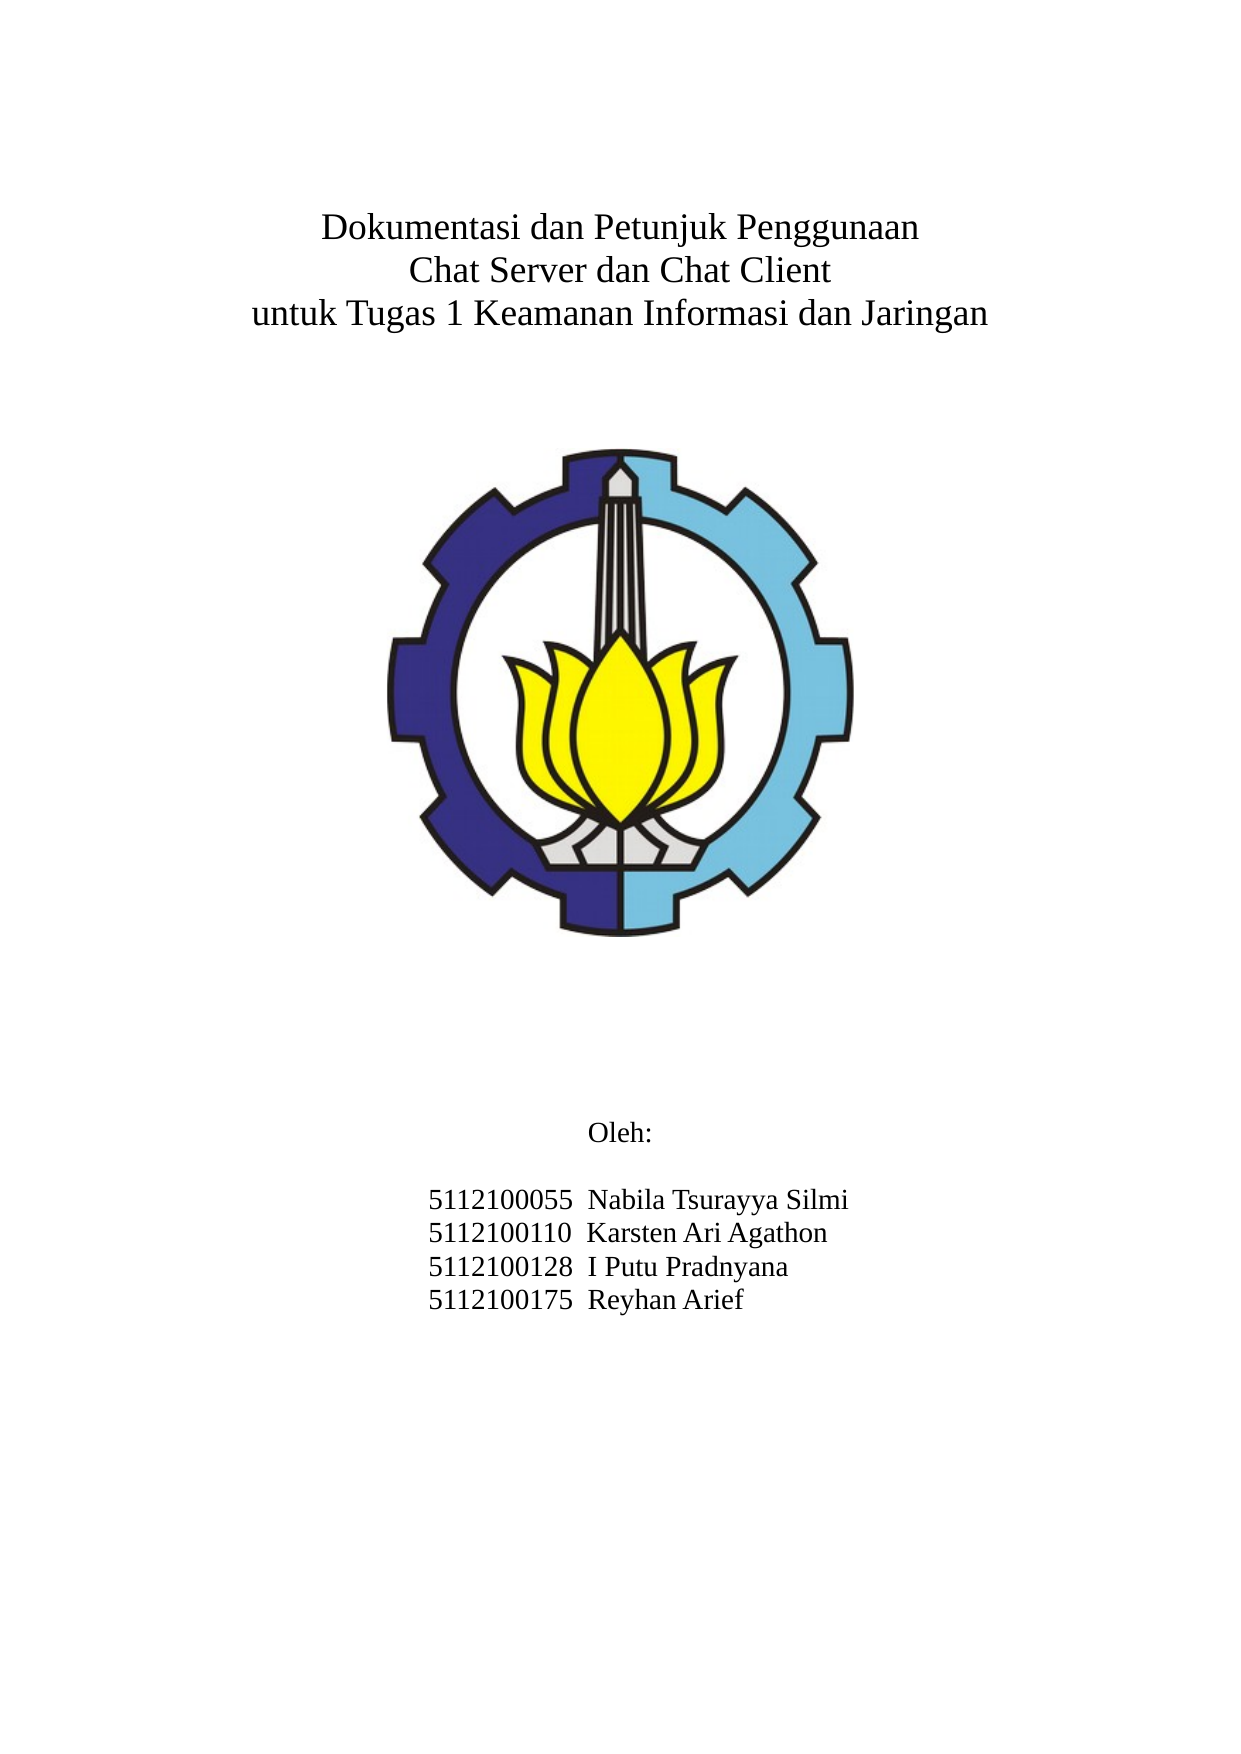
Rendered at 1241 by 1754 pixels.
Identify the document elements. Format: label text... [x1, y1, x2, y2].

text 5112100110 Karsten Ari Agathon [118, 1215, 1122, 1249]
text 5112100128 I Putu Pradnyana [118, 1249, 1122, 1282]
picture [386, 448, 854, 937]
text 5112100055 Nabila Tsurayya Silmi [118, 1182, 1122, 1215]
text Oleh: [118, 1115, 1122, 1148]
text Chat Server dan Chat Client [118, 247, 1122, 291]
text Dokumentasi dan Petunjuk Penggunaan [118, 204, 1122, 247]
text 5112100175 Reyhan Arief [118, 1282, 1122, 1316]
text untuk Tugas 1 Keamanan Informasi dan Jaringan [118, 291, 1122, 334]
